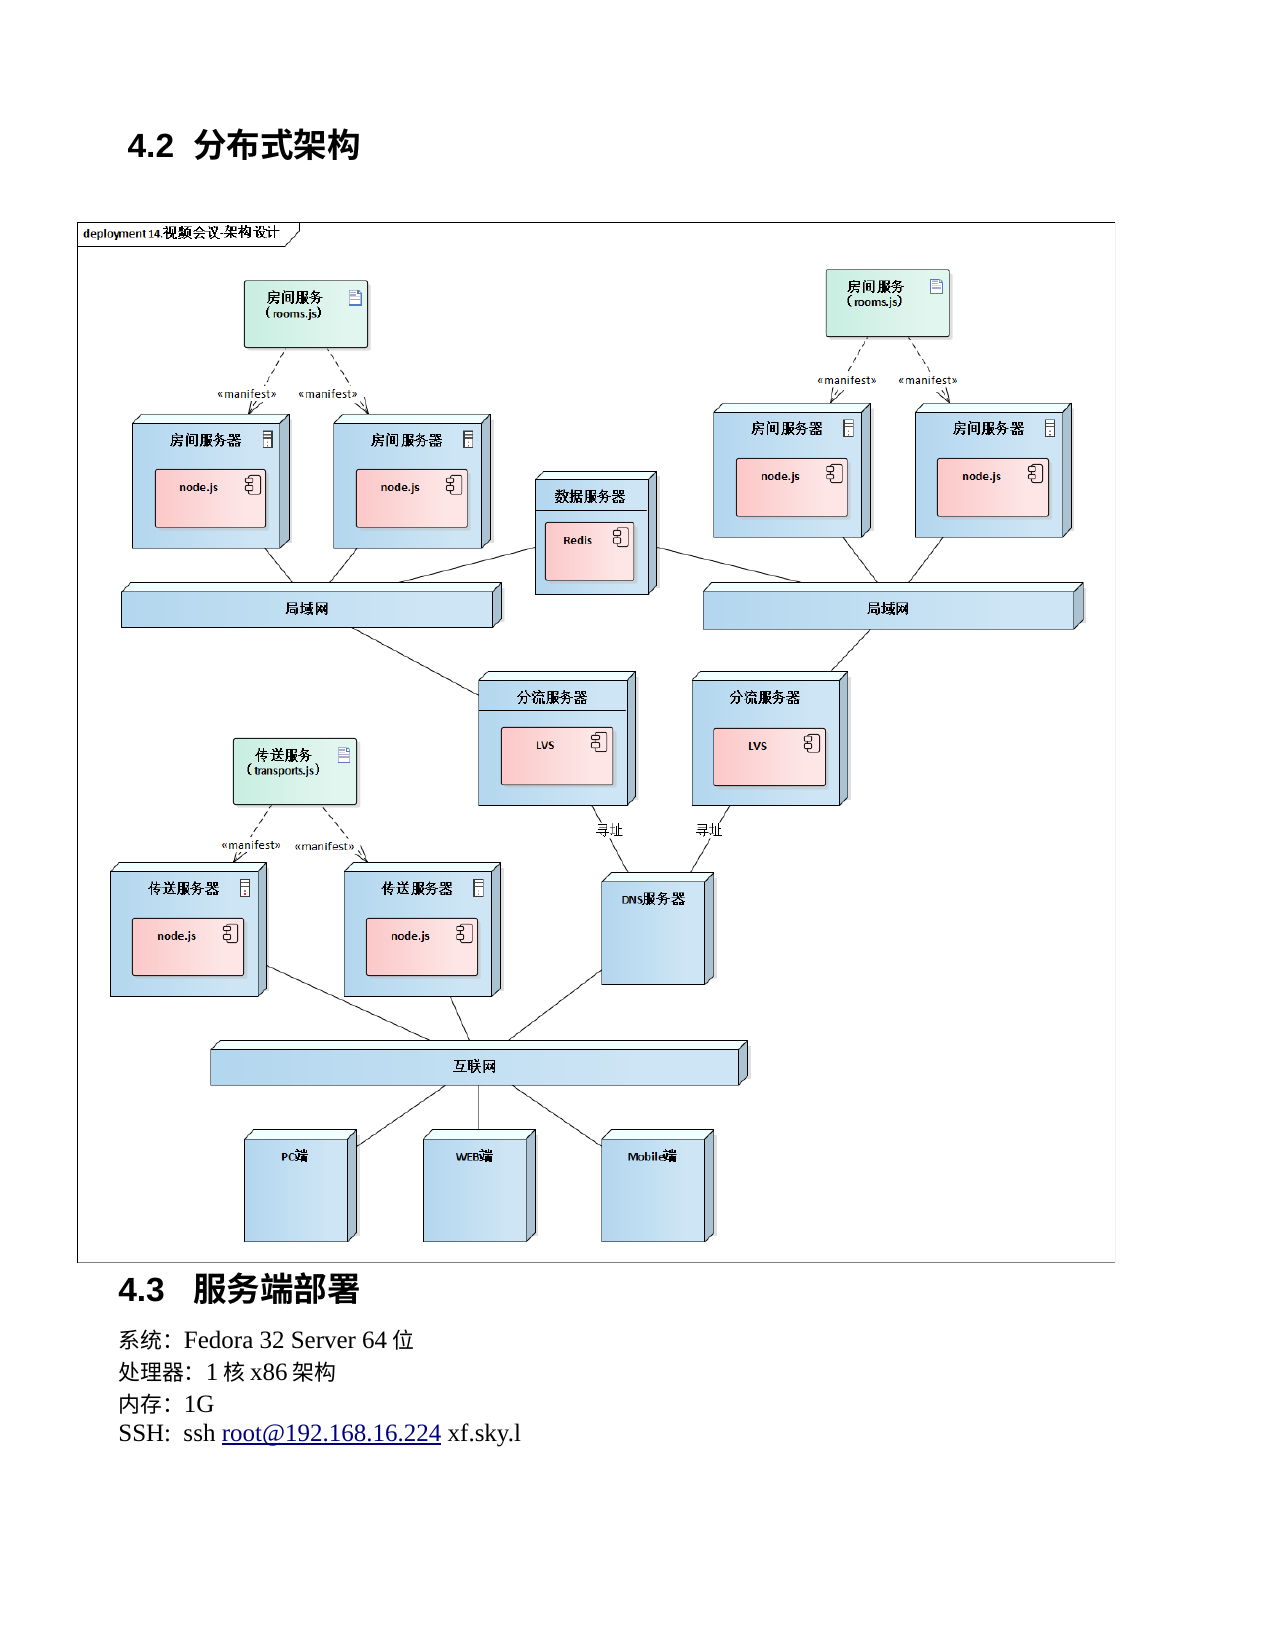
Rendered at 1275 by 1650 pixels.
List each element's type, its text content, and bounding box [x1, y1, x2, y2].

text 内存：1G [118, 1387, 1157, 1418]
text 处理器：1核 x86架构 [118, 1355, 1157, 1387]
text 系统：Fedora 32 Server 64位 [118, 1323, 1157, 1355]
subtitle 服务端部署 [118, 248, 1157, 1311]
picture [76, 222, 1116, 1263]
text SSH: ssh root@192.168.16.224 xf.sky.l [118, 1418, 1157, 1447]
subtitle 分布式架构 [118, 118, 1157, 167]
